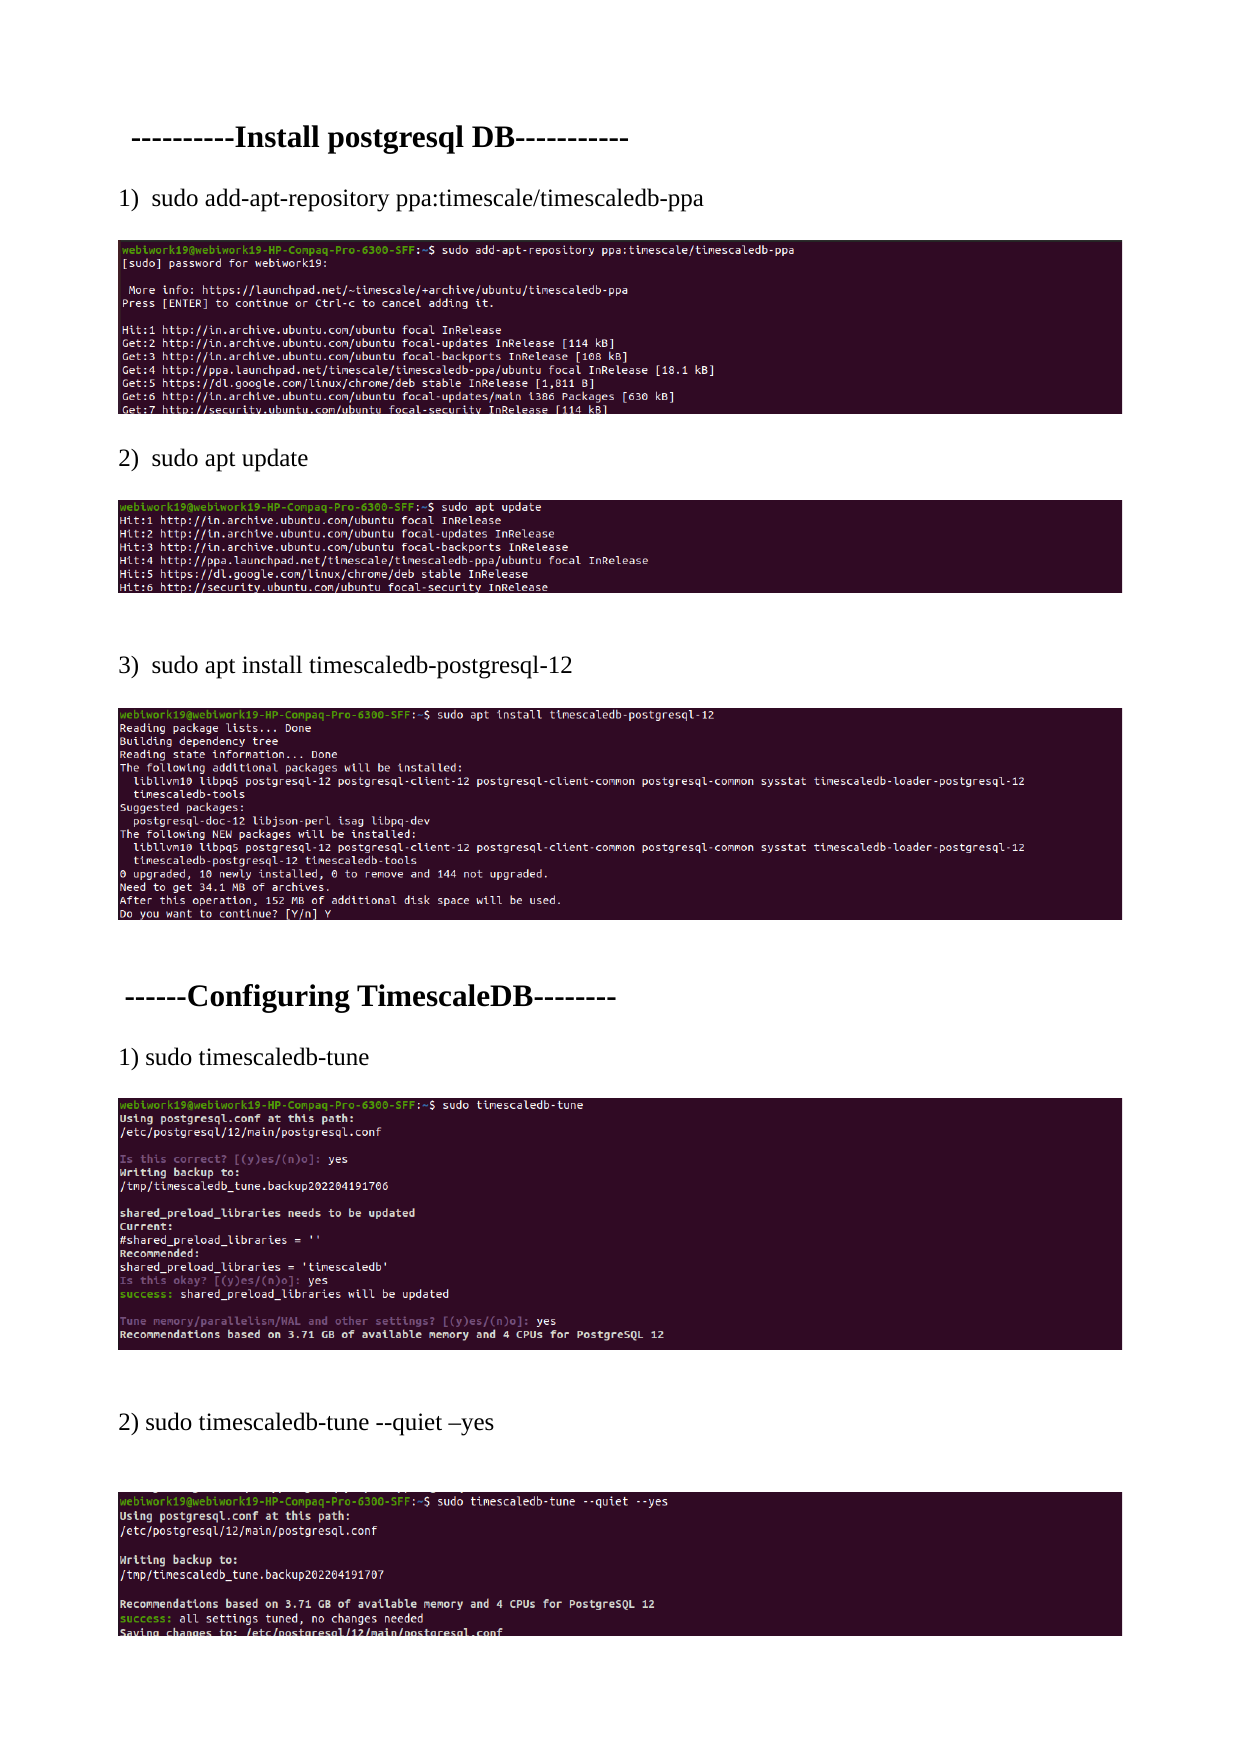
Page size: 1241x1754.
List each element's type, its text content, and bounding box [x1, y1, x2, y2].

picture [118, 1098, 1123, 1350]
text 2) sudo apt update [118, 443, 1122, 471]
text ------Configuring TimescaleDB-------- [118, 977, 1122, 1013]
picture [118, 500, 1123, 593]
picture [118, 1492, 1123, 1636]
text 2) sudo timescaledb-tune --quiet –yes [118, 1407, 1122, 1435]
picture [118, 240, 1123, 414]
picture [118, 708, 1123, 920]
text 3) sudo apt install timescaledb-postgresql-12 [118, 651, 1122, 679]
text 1) sudo add-apt-repository ppa:timescale/timescaledb-ppa [118, 183, 1122, 212]
text 1) sudo timescaledb-tune [118, 1042, 1122, 1071]
text ----------Install postgresql DB----------- [118, 118, 1122, 154]
